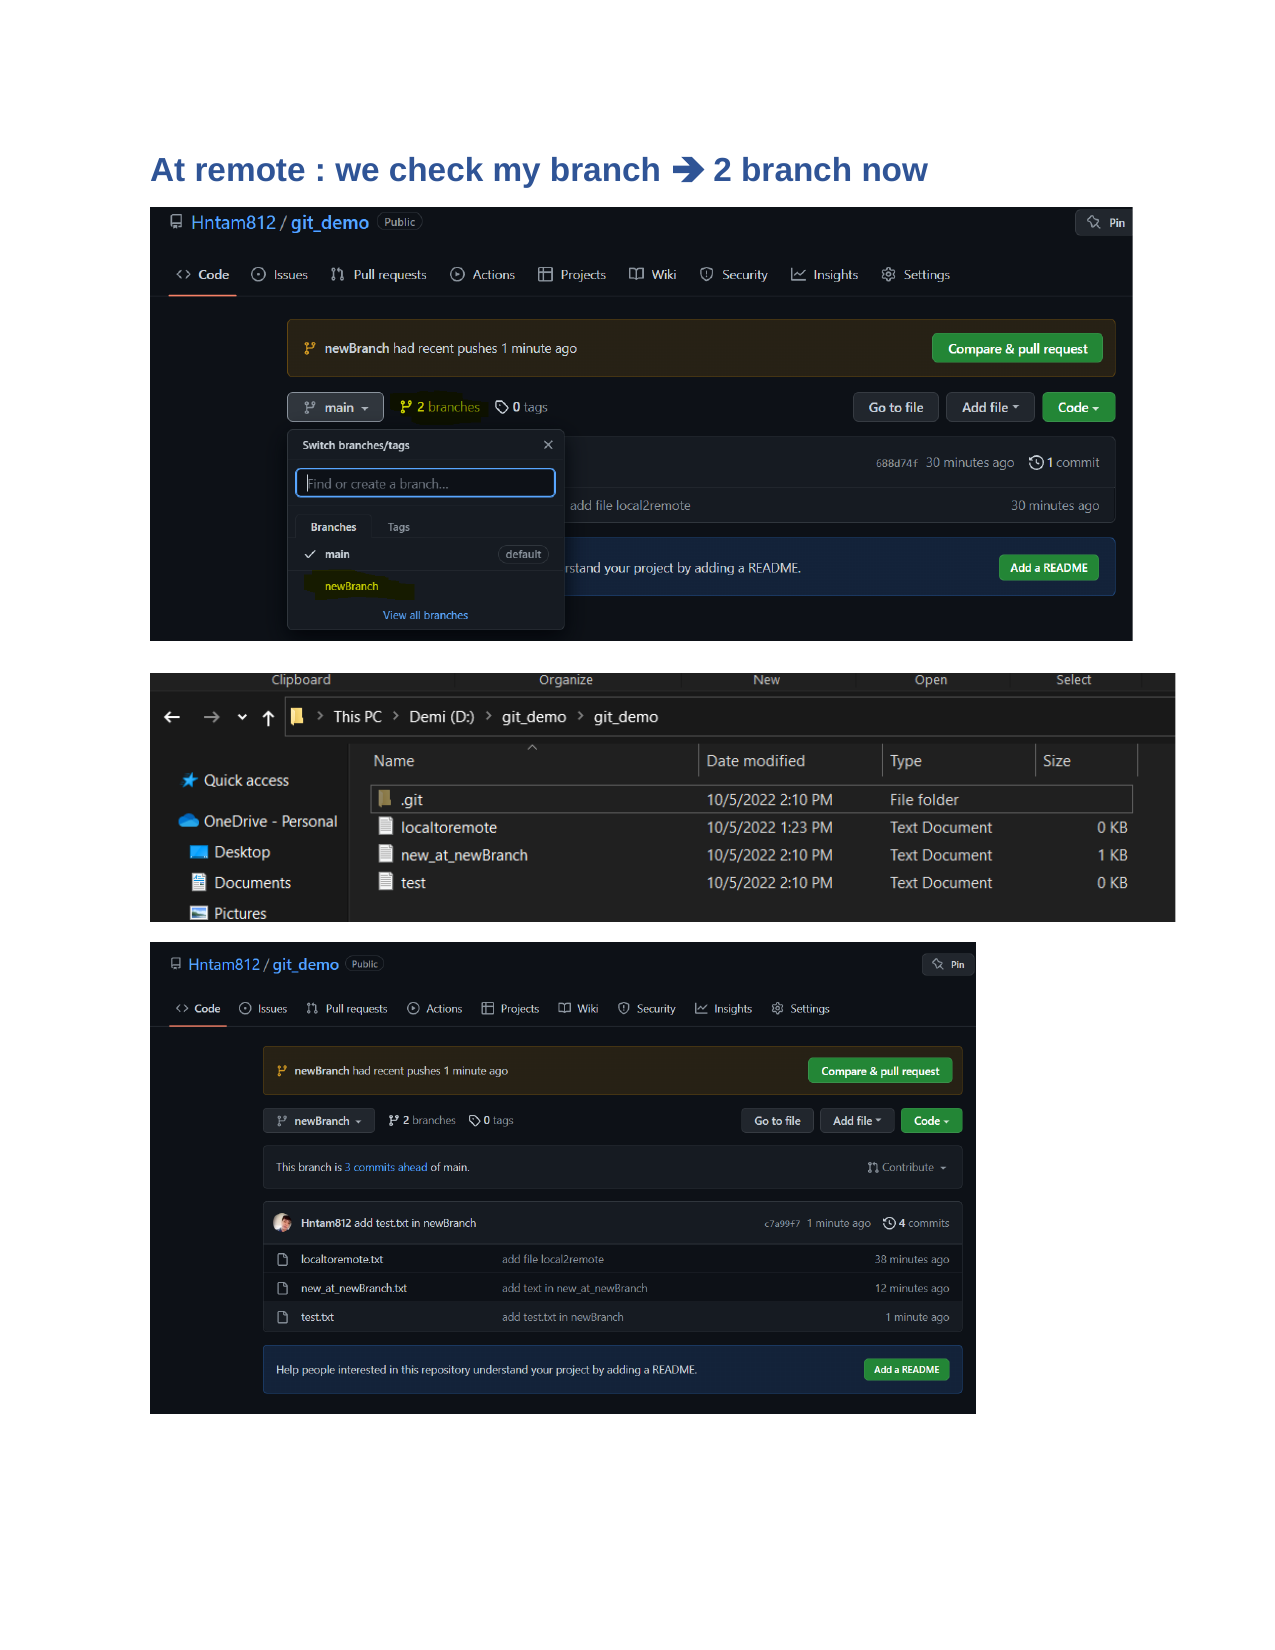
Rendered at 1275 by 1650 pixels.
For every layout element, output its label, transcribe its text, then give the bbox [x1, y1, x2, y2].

subtitle At remote : we check my branch  2 branch now [150, 150, 1125, 188]
